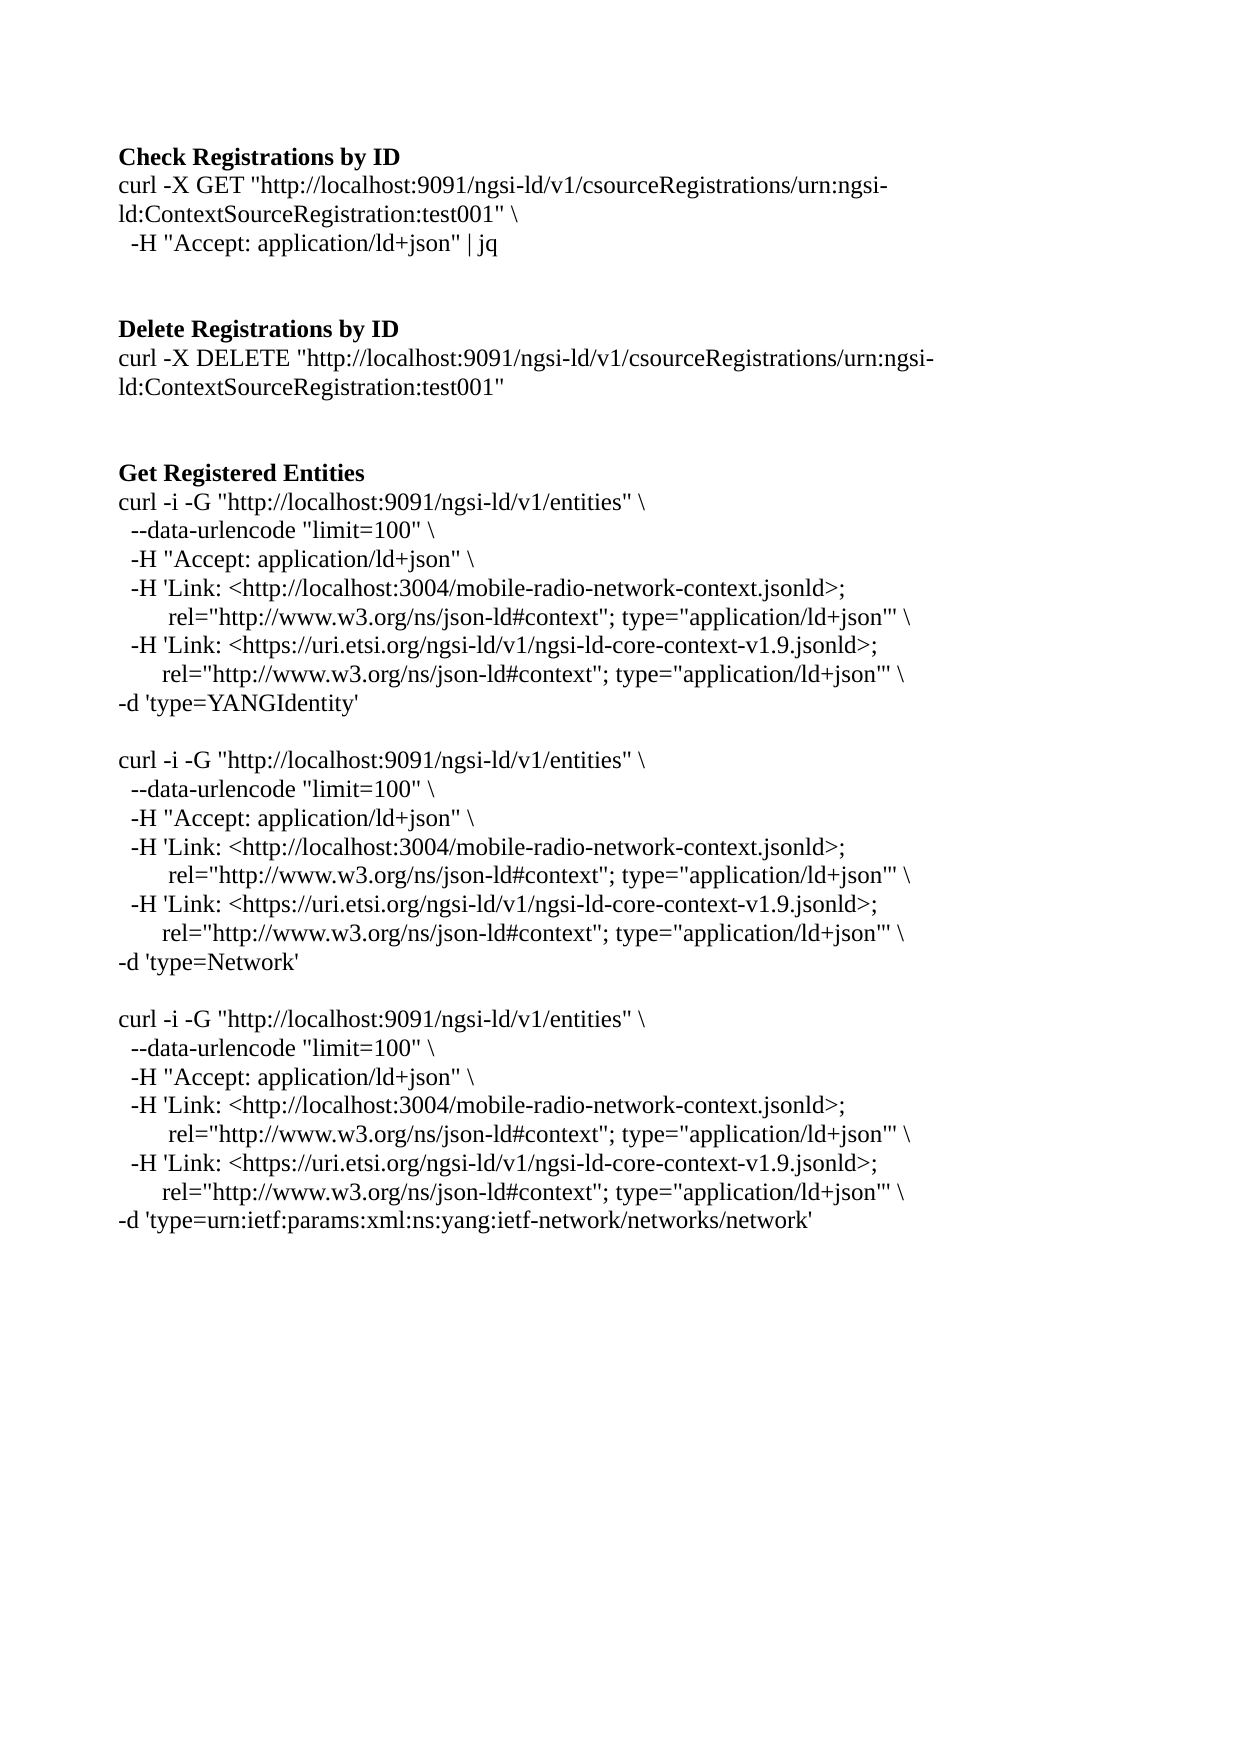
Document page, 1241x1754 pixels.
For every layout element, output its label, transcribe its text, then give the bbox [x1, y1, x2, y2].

text -H "Accept: application/ld+json" \ [118, 1062, 1122, 1091]
text --data-urlencode "limit=100" \ [118, 774, 1122, 803]
text -H 'Link: <http://localhost:3004/mobile-radio-network-context.jsonld>; [118, 1091, 1122, 1119]
text -H "Accept: application/ld+json" \ [118, 544, 1122, 573]
text rel="http://www.w3.org/ns/json-ld#context"; type="application/ld+json"' \ [118, 602, 1122, 631]
text curl -X GET "http://localhost:9091/ngsi-ld/v1/csourceRegistrations/urn:ngsi-ld:ContextSourceRegistration:test001" \ [118, 171, 1122, 228]
text curl -X DELETE "http://localhost:9091/ngsi-ld/v1/csourceRegistrations/urn:ngsi-ld:ContextSourceRegistration:test001" [118, 343, 1122, 401]
text --data-urlencode "limit=100" \ [118, 1033, 1122, 1062]
text rel="http://www.w3.org/ns/json-ld#context"; type="application/ld+json"' \ [118, 1119, 1122, 1148]
text -d 'type=Network' [118, 947, 1122, 976]
text curl -i -G "http://localhost:9091/ngsi-ld/v1/entities" \ [118, 487, 1122, 516]
text rel="http://www.w3.org/ns/json-ld#context"; type="application/ld+json"' \ [118, 659, 1122, 688]
text -d 'type=urn:ietf:params:xml:ns:yang:ietf-network/networks/network' [118, 1206, 1122, 1234]
text Delete Registrations by ID [118, 314, 1122, 343]
text -H 'Link: <http://localhost:3004/mobile-radio-network-context.jsonld>; [118, 573, 1122, 602]
text curl -i -G "http://localhost:9091/ngsi-ld/v1/entities" \ [118, 746, 1122, 774]
text -H "Accept: application/ld+json" | jq [118, 228, 1122, 257]
text --data-urlencode "limit=100" \ [118, 516, 1122, 544]
text rel="http://www.w3.org/ns/json-ld#context"; type="application/ld+json"' \ [118, 861, 1122, 889]
text -H 'Link: <https://uri.etsi.org/ngsi-ld/v1/ngsi-ld-core-context-v1.9.jsonld>; [118, 1148, 1122, 1177]
text curl -i -G "http://localhost:9091/ngsi-ld/v1/entities" \ [118, 1004, 1122, 1033]
text rel="http://www.w3.org/ns/json-ld#context"; type="application/ld+json"' \ [118, 918, 1122, 947]
text -H "Accept: application/ld+json" \ [118, 803, 1122, 832]
text Get Registered Entities [118, 458, 1122, 487]
text rel="http://www.w3.org/ns/json-ld#context"; type="application/ld+json"' \ [118, 1177, 1122, 1206]
text -d 'type=YANGIdentity' [118, 688, 1122, 717]
text Check Registrations by ID [118, 142, 1122, 171]
text -H 'Link: <http://localhost:3004/mobile-radio-network-context.jsonld>; [118, 832, 1122, 861]
text -H 'Link: <https://uri.etsi.org/ngsi-ld/v1/ngsi-ld-core-context-v1.9.jsonld>; [118, 889, 1122, 918]
text -H 'Link: <https://uri.etsi.org/ngsi-ld/v1/ngsi-ld-core-context-v1.9.jsonld>; [118, 631, 1122, 659]
